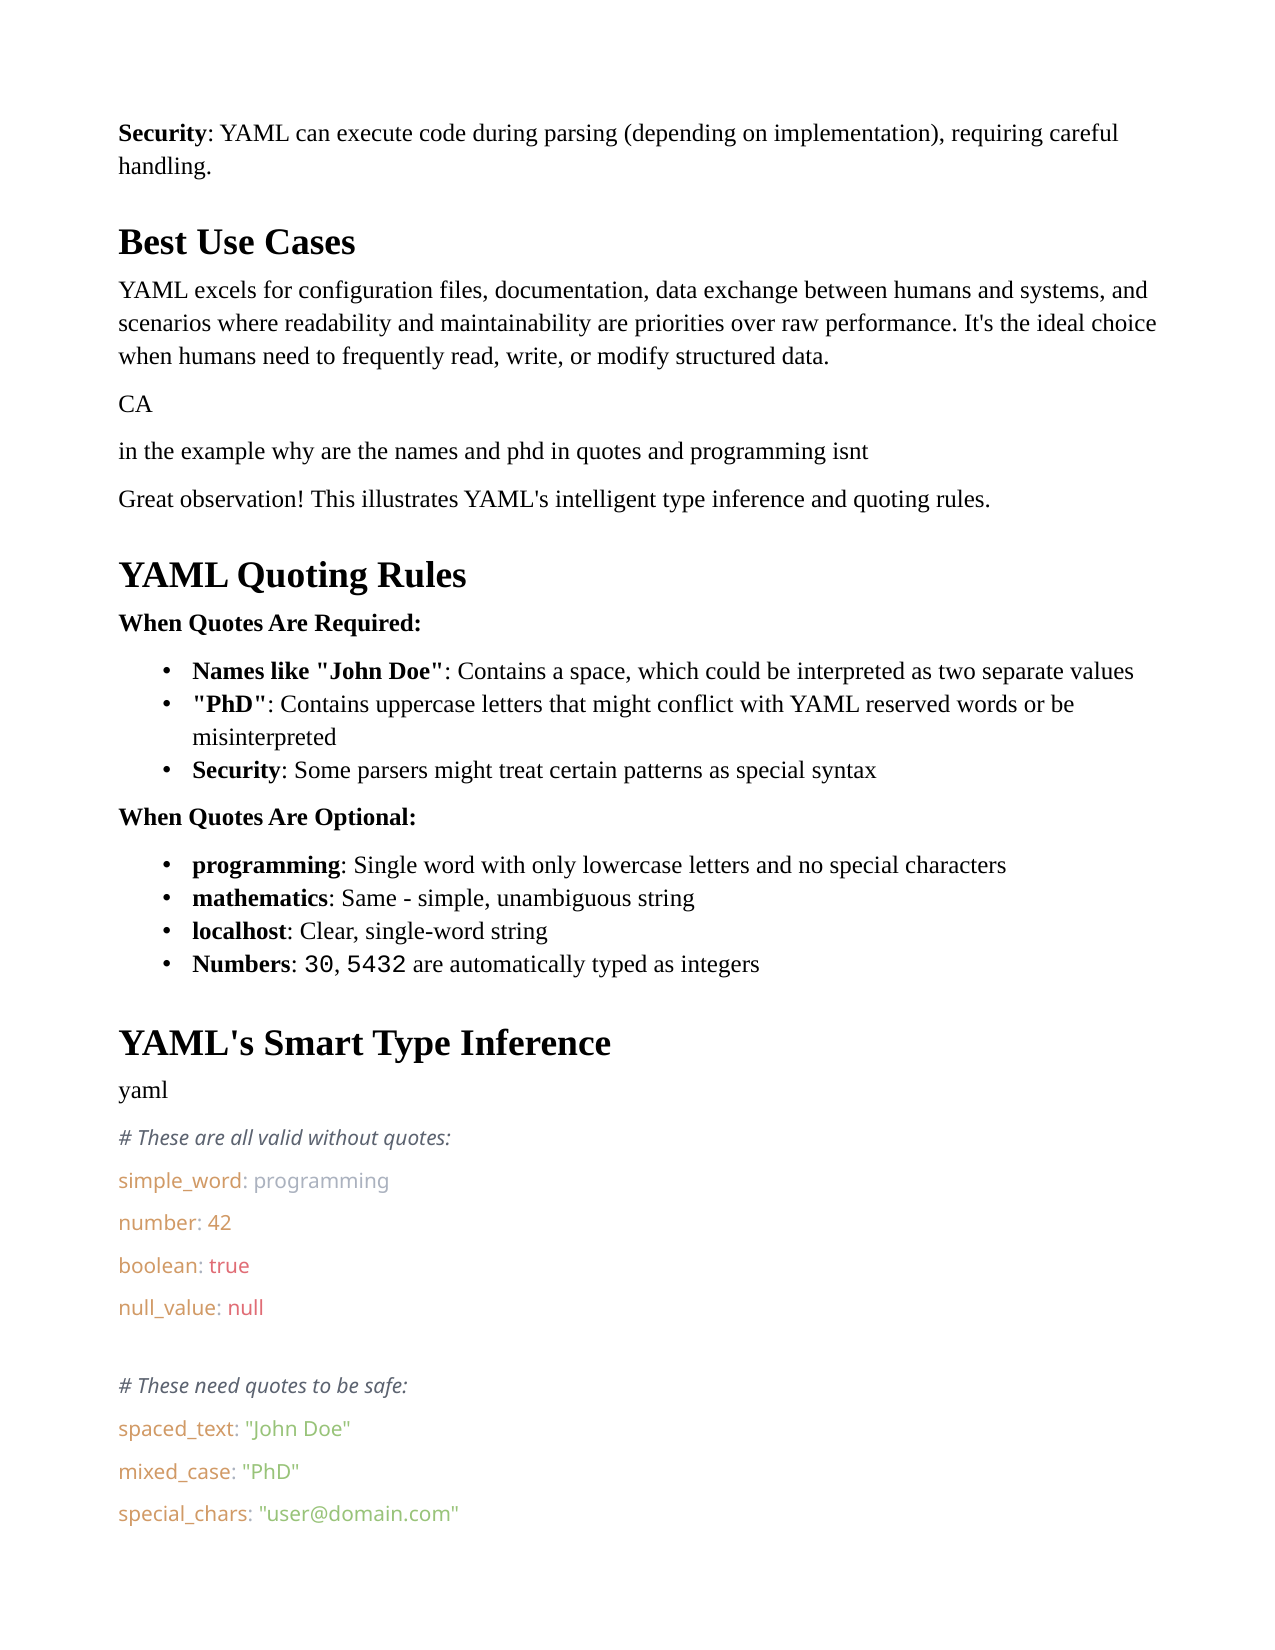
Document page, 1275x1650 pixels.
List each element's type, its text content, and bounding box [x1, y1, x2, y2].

text number: 42 [118, 1208, 1157, 1237]
text spaced_text: "John Doe" [118, 1414, 1157, 1443]
list "PhD": Contains uppercase letters that might conflict with YAML reserved words or be misinterpreted [162, 689, 1157, 751]
list localhost: Clear, single-word string [162, 916, 1157, 945]
text Great observation! This illustrates YAML's intelligent type inference and quoting rules. [118, 484, 1157, 513]
text CA [118, 389, 1157, 418]
text YAML excels for configuration files, documentation, data exchange between humans and systems, and scenarios where readability and maintainability are priorities over raw performance. It's the ideal choice when humans need to frequently read, write, or modify structured data. [118, 275, 1157, 370]
text # These are all valid without quotes: [118, 1123, 1157, 1152]
subtitle YAML's Smart Type Inference [118, 1020, 1157, 1063]
text mixed_case: "PhD" [118, 1457, 1157, 1485]
list Names like "John Doe": Contains a space, which could be interpreted as two separate values [162, 656, 1157, 684]
text When Quotes Are Optional: [118, 802, 1157, 831]
text yaml [118, 1076, 1157, 1104]
subtitle YAML Quoting Rules [118, 552, 1157, 596]
text simple_word: programming [118, 1166, 1157, 1194]
list mathematics: Same - simple, unambiguous string [162, 883, 1157, 912]
text in the example why are the names and phd in quotes and programming isnt [118, 436, 1157, 465]
text boolean: true [118, 1251, 1157, 1279]
list Numbers: 30, 5432 are automatically typed as integers [162, 949, 1157, 980]
list programming: Single word with only lowercase letters and no special characters [162, 850, 1157, 879]
text special_chars: "user@domain.com" [118, 1499, 1157, 1528]
subtitle Best Use Cases [118, 219, 1157, 263]
text Security: YAML can execute code during parsing (depending on implementation), requiring careful handling. [118, 118, 1157, 180]
text # These need quotes to be safe: [118, 1372, 1157, 1400]
list Security: Some parsers might treat certain patterns as special syntax [162, 755, 1157, 783]
text When Quotes Are Required: [118, 608, 1157, 637]
text null_value: null [118, 1293, 1157, 1322]
